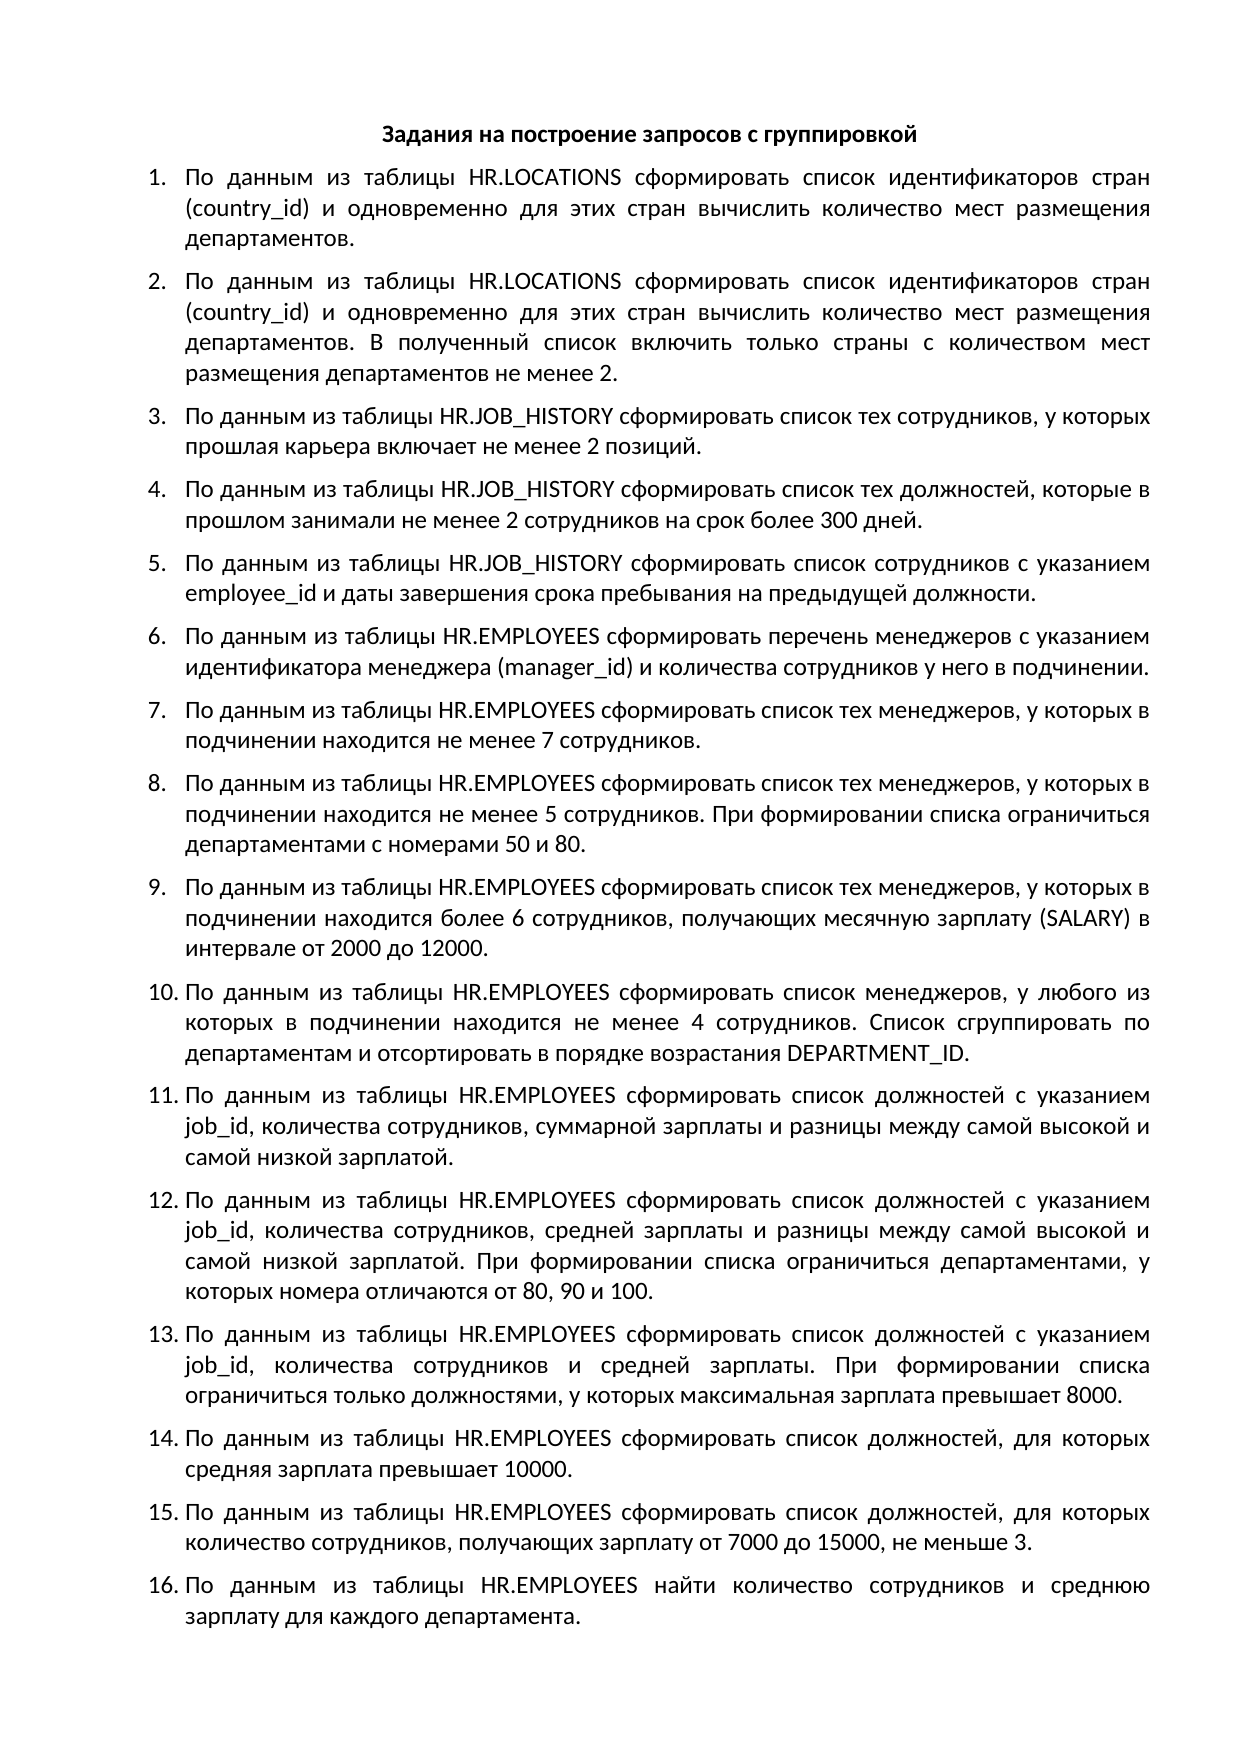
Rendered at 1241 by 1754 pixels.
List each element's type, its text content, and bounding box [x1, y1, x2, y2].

list По данным из таблицы HR.EMPLOYEES сформировать список тех менеджеров, у которых в подчинении находится более 6 сотрудников, получающих месячную зарплату (SALARY) в интервале от 2000 до 12000. [148, 872, 1152, 963]
list По данным из таблицы HR.EMPLOYEES сформировать список тех менеджеров, у которых в подчинении находится не менее 5 сотрудников. При формировании списка ограничиться департаментами с номерами 50 и 80. [148, 767, 1152, 859]
text Задания на построение запросов с группировкой [148, 118, 1152, 149]
list По данным из таблицы HR.EMPLOYEES сформировать список менеджеров, у любого из которых в подчинении находится не менее 4 сотрудников. Список сгруппировать по департаментам и отсортировать в порядке возрастания DEPARTMENT_ID. [148, 976, 1152, 1067]
list По данным из таблицы HR.EMPLOYEES сформировать список должностей с указанием job_id, количества сотрудников и средней зарплаты. При формировании списка ограничиться только должностями, у которых максимальная зарплата превышает 8000. [148, 1318, 1152, 1410]
list По данным из таблицы HR.EMPLOYEES найти количество сотрудников и среднюю зарплату для каждого департамента. [148, 1569, 1152, 1631]
list По данным из таблицы HR.EMPLOYEES сформировать перечень менеджеров с указанием идентификатора менеджера (manager_id) и количества сотрудников у него в подчинении. [148, 620, 1152, 681]
list По данным из таблицы HR.LOCATIONS сформировать список идентификаторов стран (country_id) и одновременно для этих стран вычислить количество мест размещения департаментов. В полученный список включить только страны с количеством мест размещения департаментов не менее 2. [148, 265, 1152, 387]
list По данным из таблицы HR.JOB_HISTORY сформировать список тех должностей, которые в прошлом занимали не менее 2 сотрудников на срок более 300 дней. [148, 473, 1152, 534]
list По данным из таблицы HR.EMPLOYEES сформировать список должностей, для которых средняя зарплата превышает 10000. [148, 1422, 1152, 1483]
list По данным из таблицы HR.JOB_HISTORY сформировать список тех сотрудников, у которых прошлая карьера включает не менее 2 позиций. [148, 400, 1152, 461]
list По данным из таблицы HR.EMPLOYEES сформировать список должностей, для которых количество сотрудников, получающих зарплату от 7000 до 15000, не меньше 3. [148, 1496, 1152, 1557]
list По данным из таблицы HR.JOB_HISTORY сформировать список сотрудников с указанием employee_id и даты завершения срока пребывания на предыдущей должности. [148, 547, 1152, 608]
list По данным из таблицы HR.EMPLOYEES сформировать список тех менеджеров, у которых в подчинении находится не менее 7 сотрудников. [148, 694, 1152, 755]
list По данным из таблицы HR.EMPLOYEES сформировать список должностей с указанием job_id, количества сотрудников, средней зарплаты и разницы между самой высокой и самой низкой зарплатой. При формировании списка ограничиться департаментами, у которых номера отличаются от 80, 90 и 100. [148, 1184, 1152, 1306]
list По данным из таблицы HR.EMPLOYEES сформировать список должностей с указанием job_id, количества сотрудников, суммарной зарплаты и разницы между самой высокой и самой низкой зарплатой. [148, 1080, 1152, 1171]
list По данным из таблицы HR.LOCATIONS сформировать список идентификаторов стран (country_id) и одновременно для этих стран вычислить количество мест размещения департаментов. [148, 161, 1152, 253]
